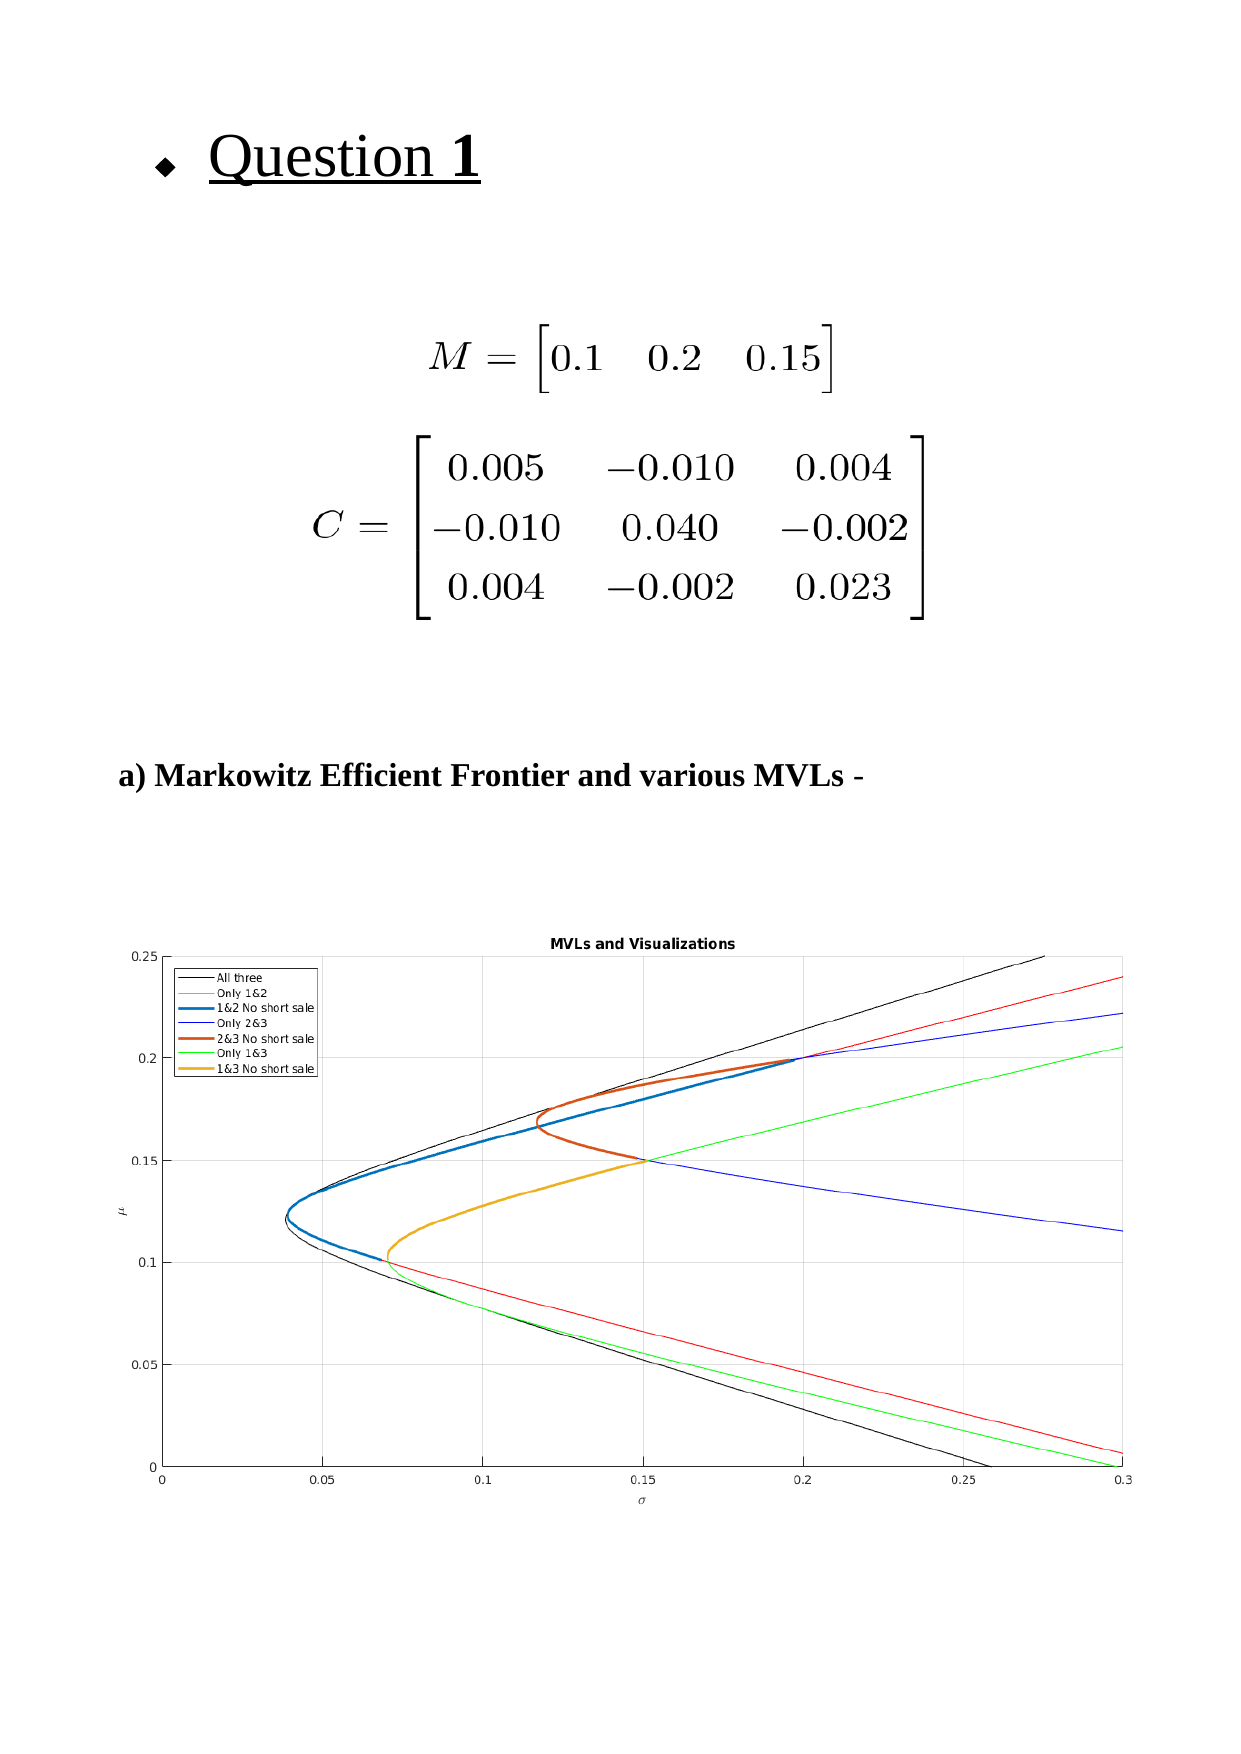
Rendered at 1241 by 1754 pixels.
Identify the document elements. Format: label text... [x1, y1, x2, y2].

picture [0, 908, 1241, 1535]
list Question 1 [156, 118, 1122, 190]
picture [307, 318, 934, 625]
text a) Markowitz Efficient Frontier and various MVLs - [118, 755, 1122, 793]
